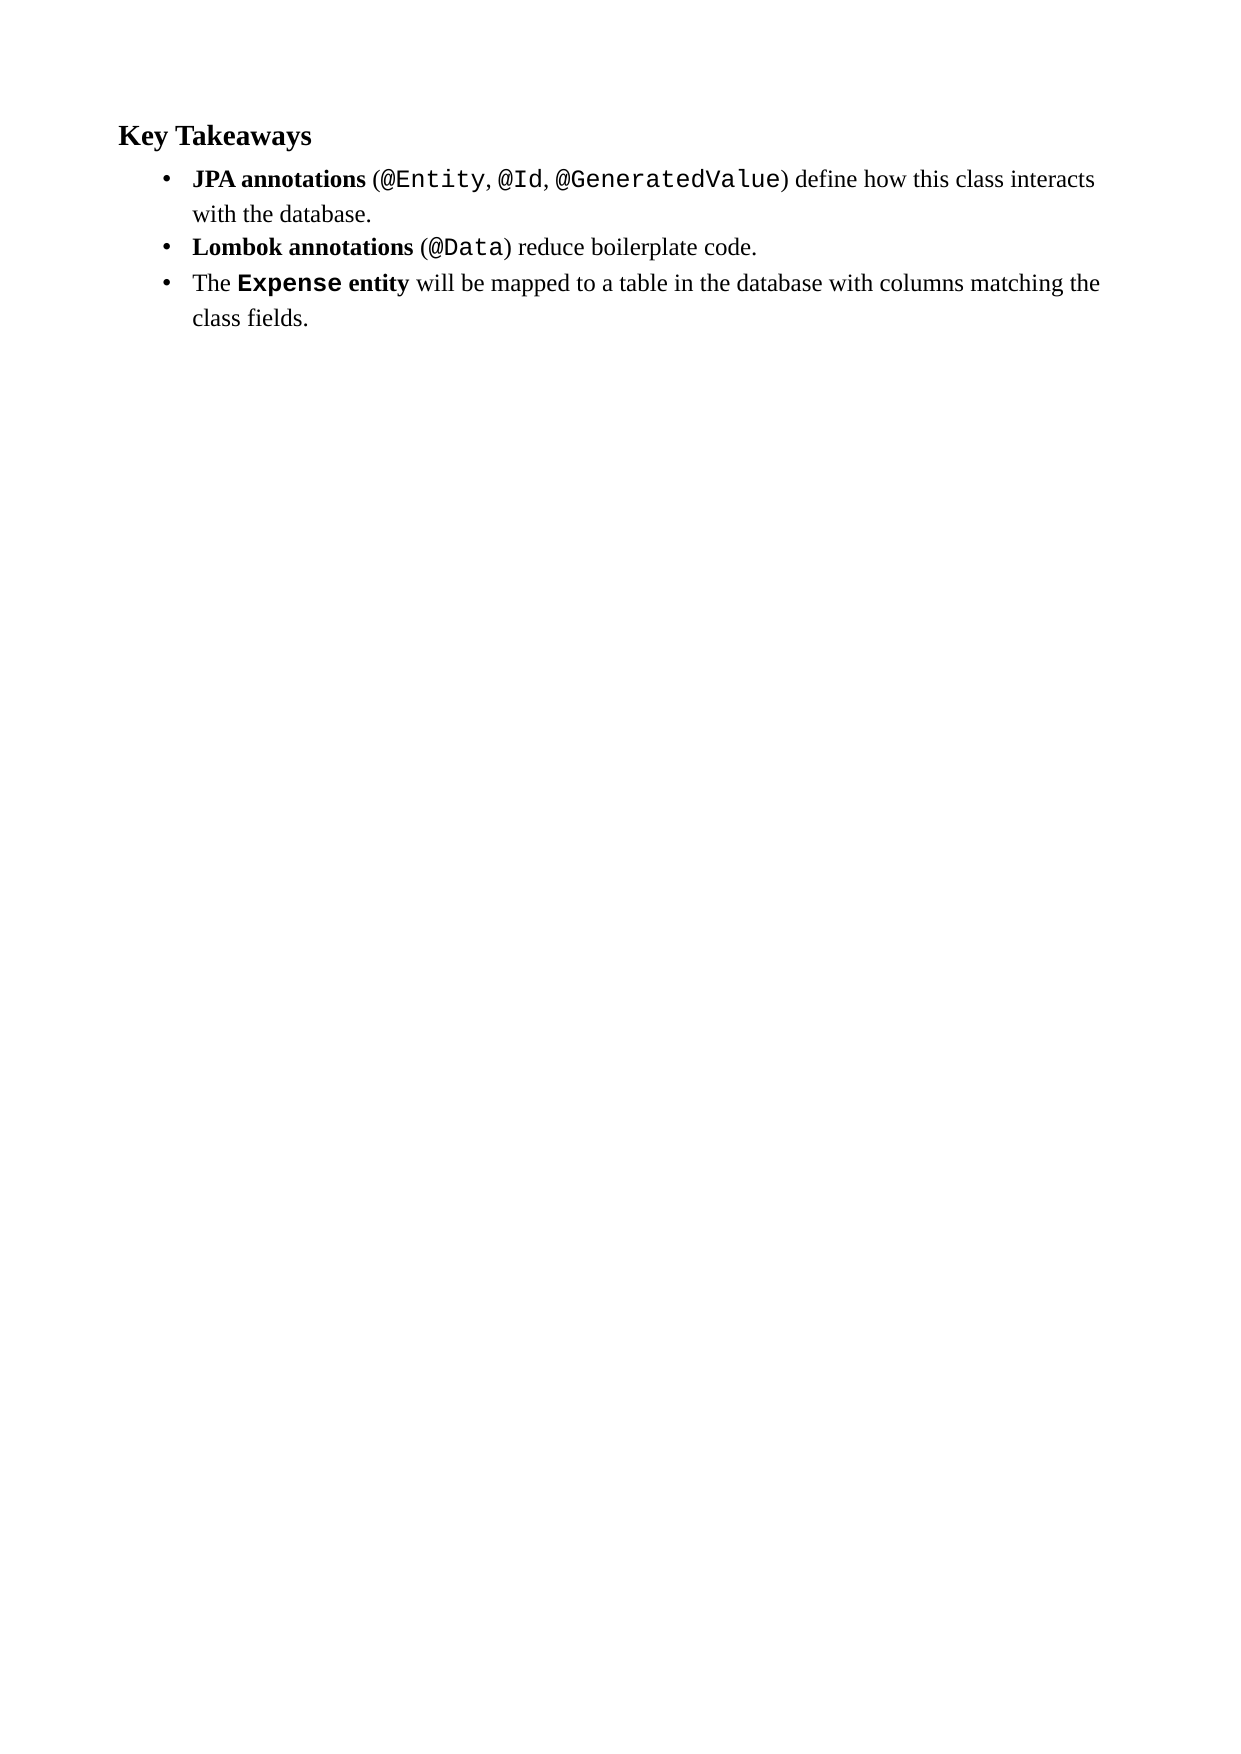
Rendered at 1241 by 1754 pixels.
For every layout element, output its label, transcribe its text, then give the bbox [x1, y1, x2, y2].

list JPA annotations (@Entity, @Id, @GeneratedValue) define how this class interacts with the database. [162, 164, 1122, 228]
list Lombok annotations (@Data) reduce boilerplate code. [162, 232, 1122, 263]
list The Expense entity will be mapped to a table in the database with columns matching the class fields. [162, 268, 1122, 332]
subtitle Key Takeaways [118, 118, 1122, 152]
